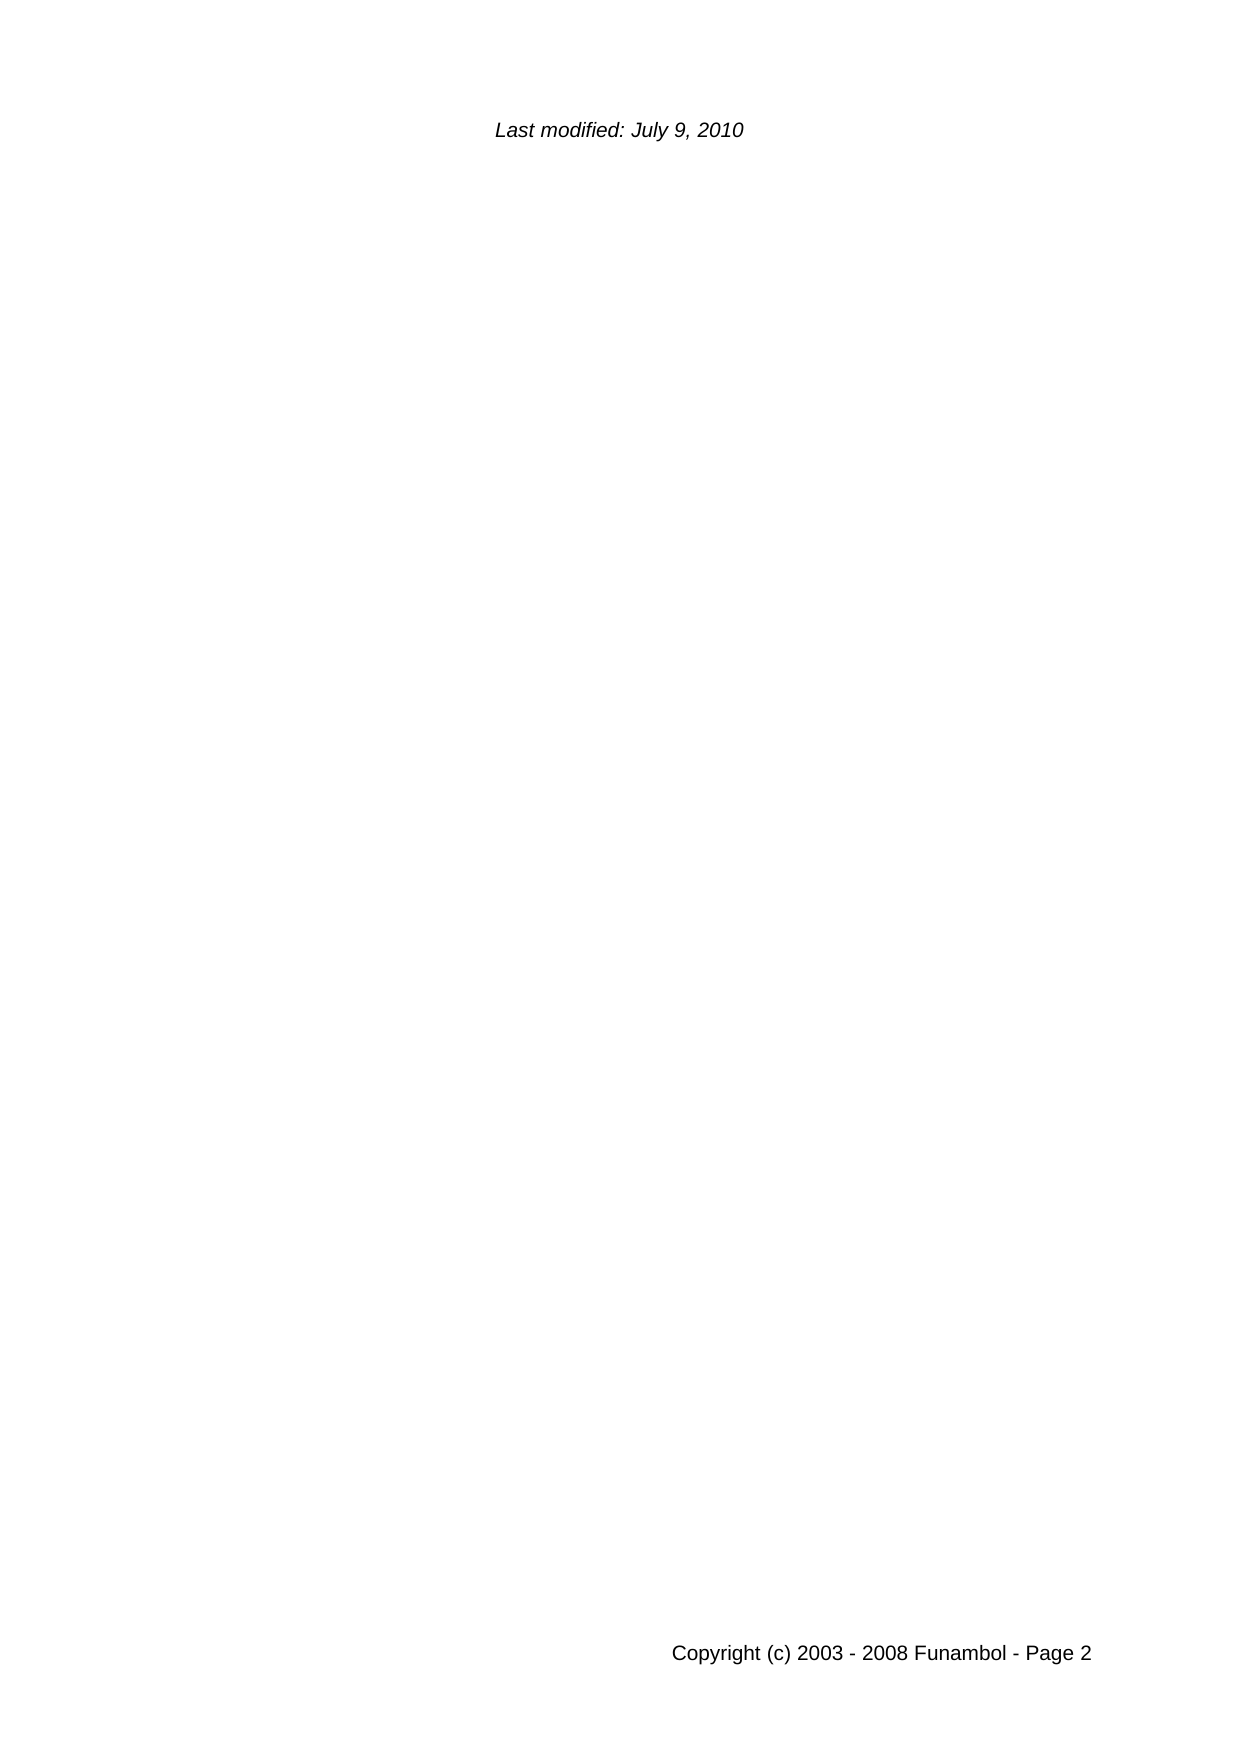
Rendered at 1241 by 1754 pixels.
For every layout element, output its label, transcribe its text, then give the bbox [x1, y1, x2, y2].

text Last modified: July 9, 2010 [148, 118, 1093, 142]
